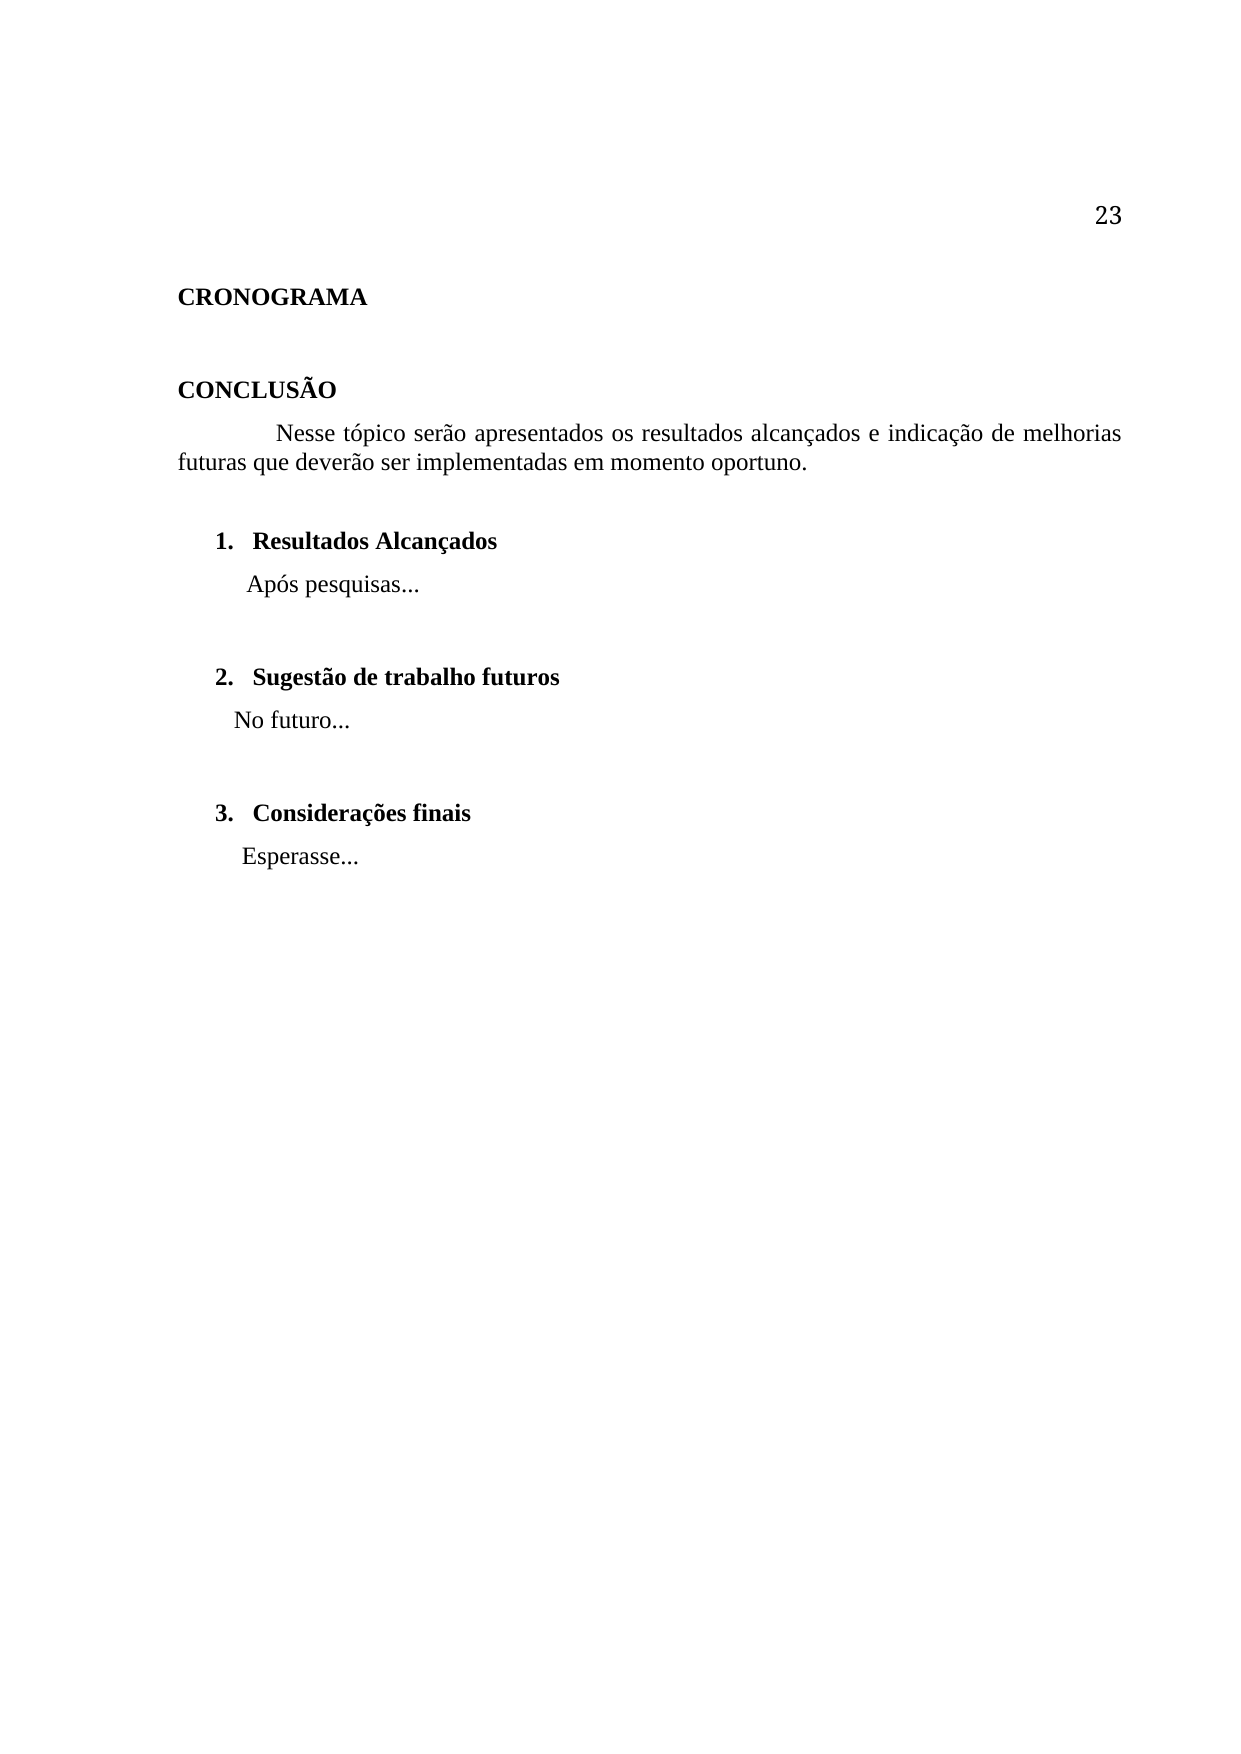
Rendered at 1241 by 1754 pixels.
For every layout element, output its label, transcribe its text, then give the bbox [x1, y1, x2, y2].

subtitle CONCLUSÃO [177, 375, 1122, 404]
list Após pesquisas... [177, 569, 1122, 598]
subtitle Considerações finais [215, 798, 1122, 827]
list Esperasse... [179, 841, 1122, 870]
subtitle CRONOGRAMA [177, 282, 1122, 311]
text Nesse tópico serão apresentados os resultados alcançados e indicação de melhorias futuras que deverão ser implementadas em momento oportuno. [177, 418, 1122, 476]
subtitle Resultados Alcançados [215, 526, 1122, 554]
subtitle Sugestão de trabalho futuros [215, 662, 1122, 691]
list No futuro... [177, 705, 1122, 734]
